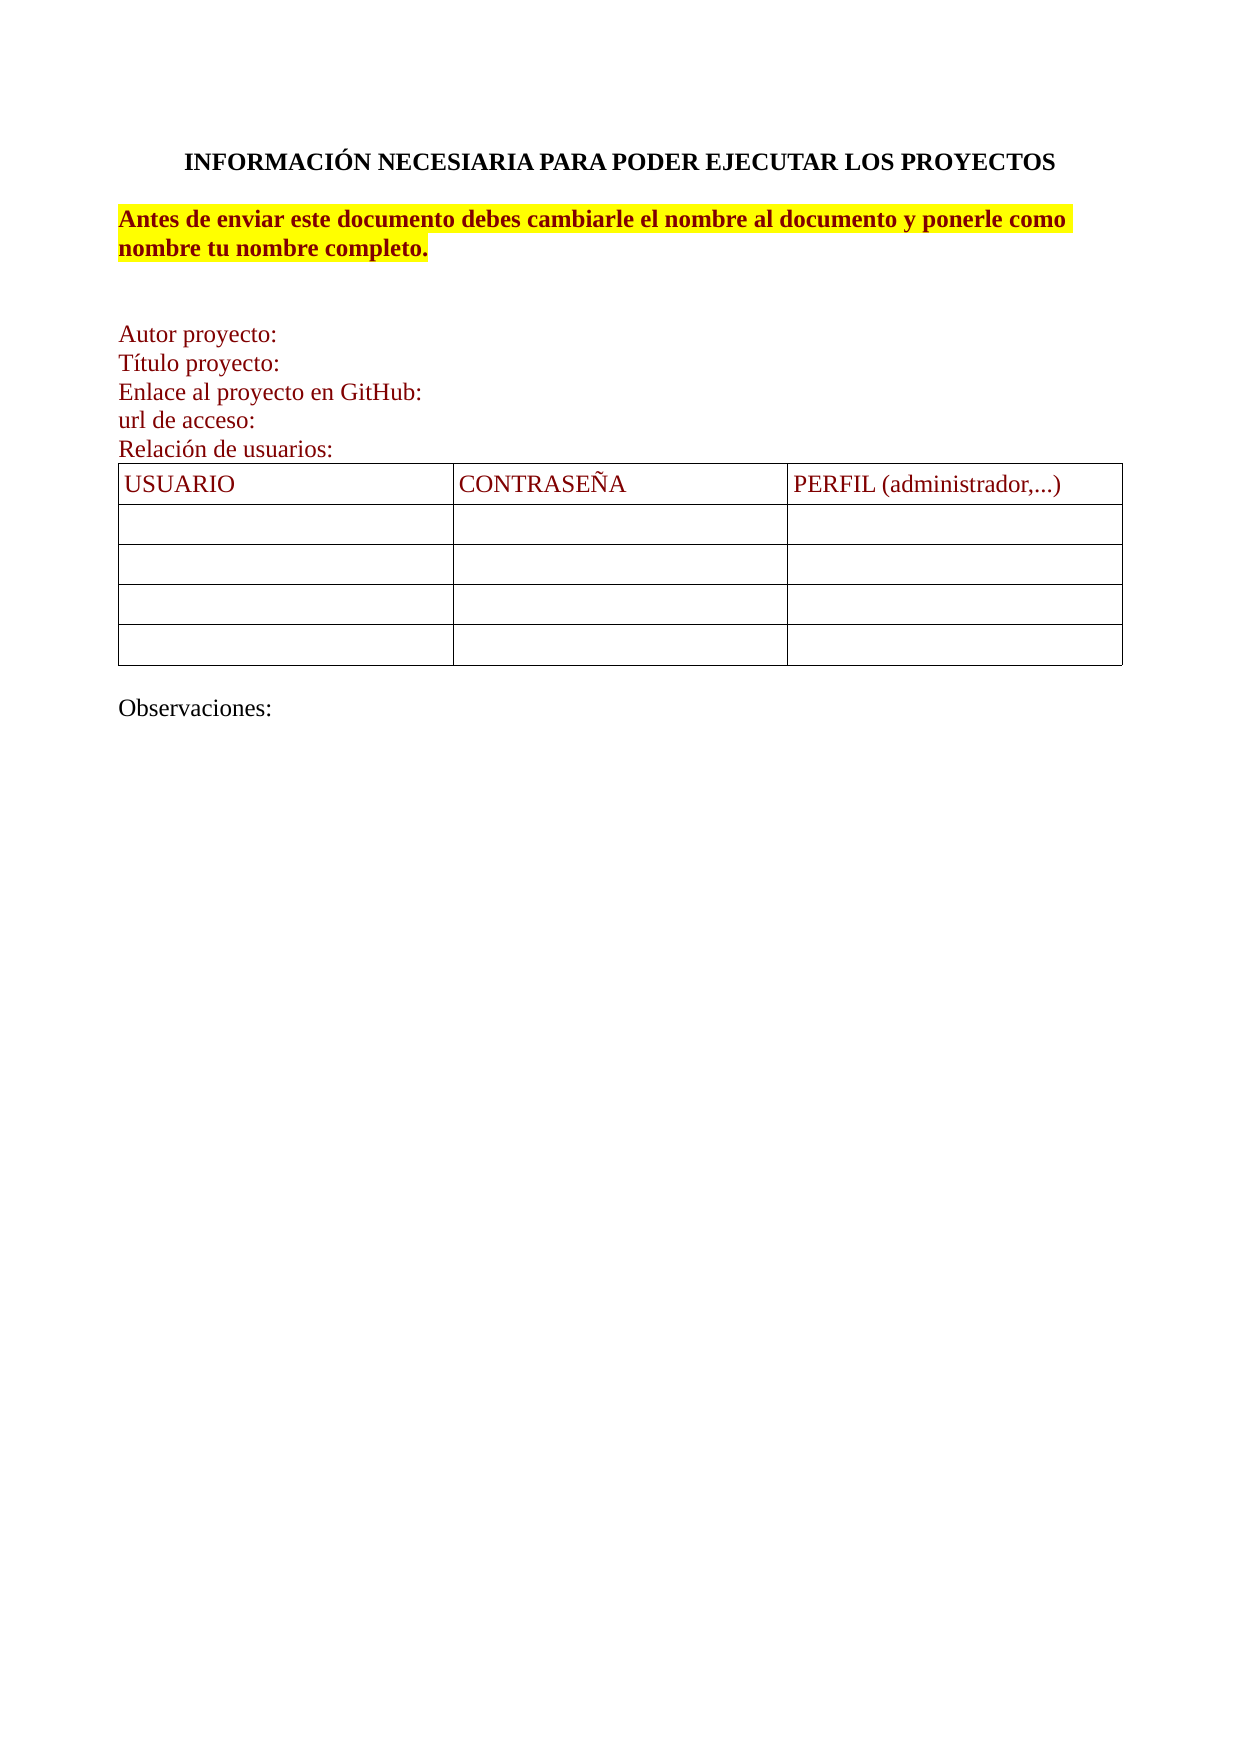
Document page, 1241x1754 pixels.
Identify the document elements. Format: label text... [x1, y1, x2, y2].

text Autor proyecto: [118, 319, 1122, 348]
table_cell [788, 625, 1122, 665]
table_cell [788, 585, 1122, 624]
table_cell [454, 625, 787, 665]
table_cell [119, 585, 453, 624]
text Enlace al proyecto en GitHub: [118, 377, 1122, 406]
table_cell [788, 545, 1122, 584]
table_cell [788, 505, 1122, 544]
table_header CONTRASEÑA [454, 464, 787, 503]
table_header PERFIL (administrador,...) [788, 464, 1122, 503]
table_cell [119, 545, 453, 584]
text Antes de enviar este documento debes cambiarle el nombre al documento y ponerle como nombre tu nombre completo. [118, 204, 1122, 262]
table_cell [119, 505, 453, 544]
text INFORMACIÓN NECESIARIA PARA PODER EJECUTAR LOS PROYECTOS [118, 147, 1122, 176]
text url de acceso: [118, 406, 1122, 434]
text Título proyecto: [118, 348, 1122, 377]
table_cell [119, 625, 453, 665]
table_cell [454, 585, 787, 624]
text Relación de usuarios: [118, 434, 1122, 463]
text Observaciones: [118, 693, 1122, 722]
table_cell [454, 545, 787, 584]
table_cell [454, 505, 787, 544]
table_header USUARIO [119, 464, 453, 503]
